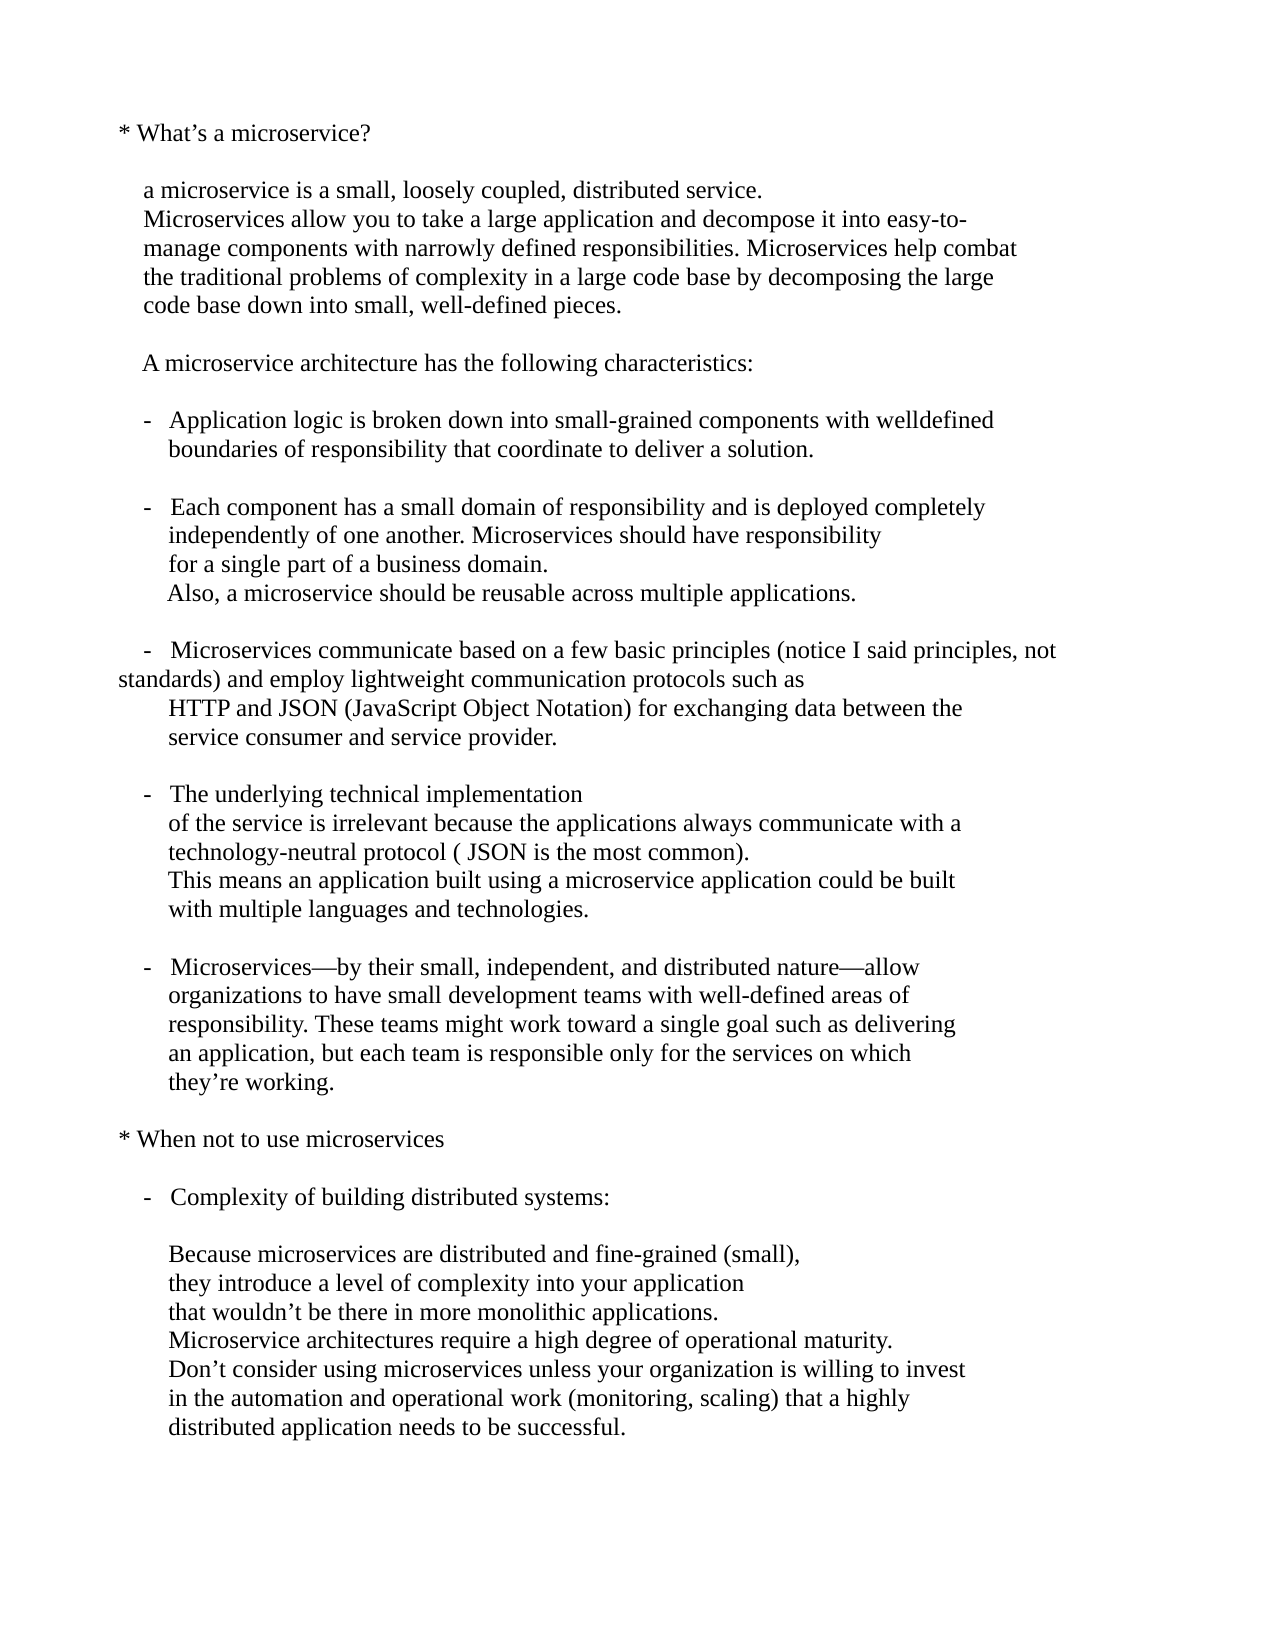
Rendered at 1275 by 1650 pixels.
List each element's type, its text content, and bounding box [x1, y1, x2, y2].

text service consumer and service provider. [118, 722, 1157, 751]
text an application, but each team is responsible only for the services on which [118, 1038, 1157, 1067]
text they introduce a level of complexity into your application [118, 1268, 1157, 1297]
text distributed application needs to be successful. [118, 1412, 1157, 1441]
text * When not to use microservices [118, 1124, 1157, 1153]
text independently of one another. Microservices should have responsibility [118, 521, 1157, 549]
text - Complexity of building distributed systems: [118, 1182, 1157, 1211]
text Because microservices are distributed and fine-grained (small), [118, 1239, 1157, 1268]
text * What’s a microservice? [118, 118, 1157, 147]
text boundaries of responsibility that coordinate to deliver a solution. [118, 434, 1157, 463]
text with multiple languages and technologies. [118, 894, 1157, 923]
text HTTP and JSON (JavaScript Object Notation) for exchanging data between the [118, 693, 1157, 722]
text Also, a microservice should be reusable across multiple applications. [118, 578, 1157, 607]
text manage components with narrowly defined responsibilities. Microservices help combat [118, 233, 1157, 262]
text they’re working. [118, 1067, 1157, 1096]
text - Application logic is broken down into small-grained components with welldefined [118, 406, 1157, 434]
text - The underlying technical implementation [118, 779, 1157, 808]
text Microservice architectures require a high degree of operational maturity. [118, 1326, 1157, 1354]
text Don’t consider using microservices unless your organization is willing to invest [118, 1354, 1157, 1383]
text - Each component has a small domain of responsibility and is deployed completely [118, 492, 1157, 521]
text This means an application built using a microservice application could be built [118, 866, 1157, 894]
text organizations to have small development teams with well-defined areas of [118, 981, 1157, 1009]
text Microservices allow you to take a large application and decompose it into easy-to- [118, 204, 1157, 233]
text - Microservices—by their small, independent, and distributed nature—allow [118, 952, 1157, 981]
text that wouldn’t be there in more monolithic applications. [118, 1297, 1157, 1326]
text responsibility. These teams might work toward a single goal such as delivering [118, 1009, 1157, 1038]
text code base down into small, well-defined pieces. [118, 291, 1157, 319]
text A microservice architecture has the following characteristics: [118, 348, 1157, 377]
text for a single part of a business domain. [118, 549, 1157, 578]
text technology-neutral protocol ( JSON is the most common). [118, 837, 1157, 866]
text of the service is irrelevant because the applications always communicate with a [118, 808, 1157, 837]
text the traditional problems of complexity in a large code base by decomposing the large [118, 262, 1157, 291]
text a microservice is a small, loosely coupled, distributed service. [118, 176, 1157, 204]
text in the automation and operational work (monitoring, scaling) that a highly [118, 1383, 1157, 1412]
text - Microservices communicate based on a few basic principles (notice I said principles, not standards) and employ lightweight communication protocols such as [118, 636, 1157, 693]
